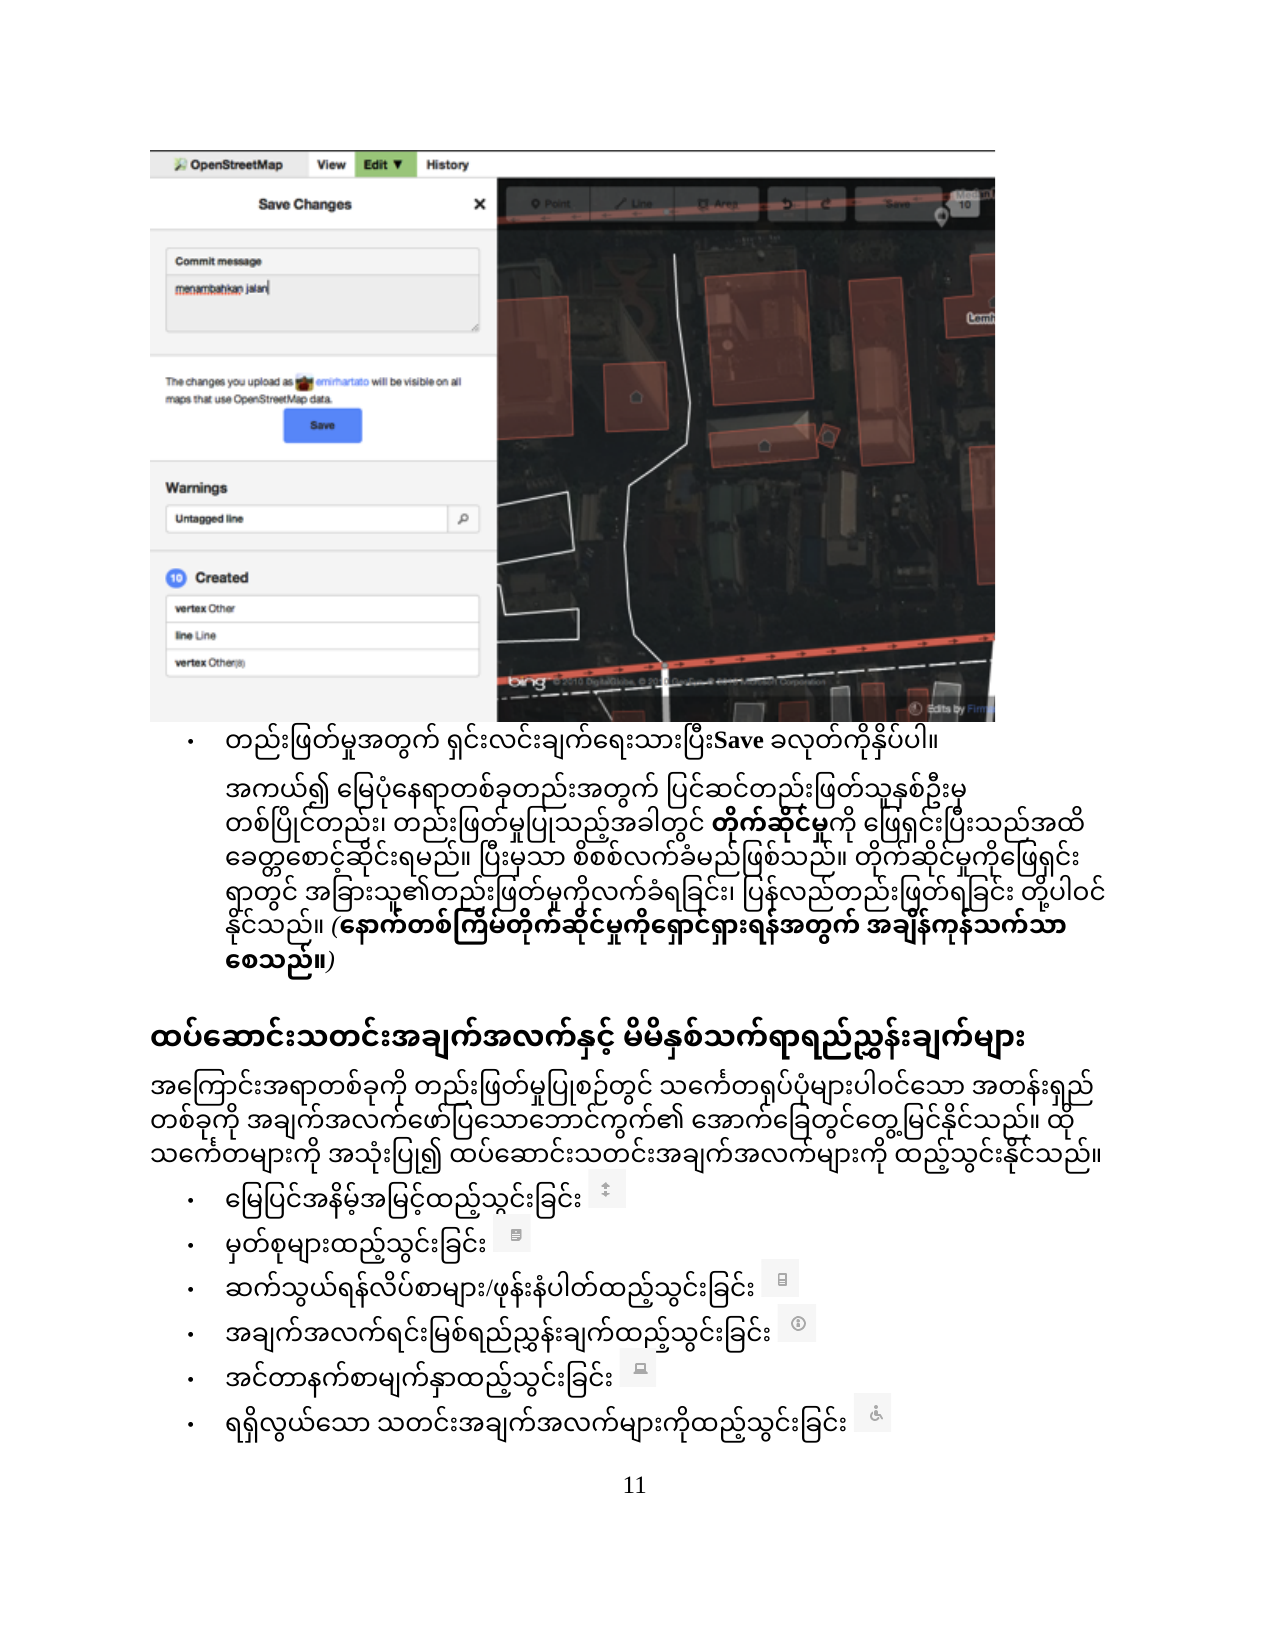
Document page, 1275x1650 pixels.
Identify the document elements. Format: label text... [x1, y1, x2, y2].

picture [150, 150, 996, 722]
list မြေပြင်အနိမ့်အမြင့်ထည့်သွင်းခြင်း [187, 1170, 1125, 1214]
picture [588, 1169, 626, 1208]
picture [853, 1393, 892, 1432]
list တည်းဖြတ်မှုအတွက် ရှင်းလင်းချက်ရေးသားပြီးSave ခလုတ်ကိုနှိပ်ပါ။ [187, 722, 1125, 756]
list အင်တာနက်စာမျက်နှာထည့်သွင်းခြင်း [187, 1349, 1125, 1394]
list ရရှိလွယ်သော သတင်းအချက်အလက်များကိုထည့်သွင်းခြင်း [187, 1394, 1125, 1438]
list အချက်အလက်ရင်းမြစ်ရည်ညွှန်းချက်ထည့်သွင်းခြင်း [187, 1304, 1125, 1349]
text [996, 150, 1125, 722]
subtitle ထပ်ဆောင်းသတင်းအချက်အလက်နှင့် မိမိနှစ်သက်ရာရည်ညွှန်းချက်များ [150, 1015, 1125, 1055]
text အကယ်၍ မြေပုံနေရာတစ်ခုတည်းအတွက် ပြင်ဆင်တည်းဖြတ်သူနှစ်ဦးမှ တစ်ပြိုင်တည်း၊ တည်းဖြတ်မှုပြုသည့်အခါတွင် တိုက်ဆိုင်မှုကို ဖြေရှင်းပြီးသည်အထိ ခေတ္တစောင့်ဆိုင်းရမည်။ ပြီးမှသာ စိစစ်လက်ခံမည်ဖြစ်သည်။ တိုက်ဆိုင်မှုကိုဖြေရှင်းရာတွင် အခြားသူ၏တည်းဖြတ်မှုကိုလက်ခံရခြင်း၊ ပြန်လည်တည်းဖြတ်ရခြင်း တို့ပါဝင်နိုင်သည်။ (နောက်တစ်ကြိမ်တိုက်ဆိုင်မှုကိုရှောင်ရှားရန်အတွက် အချိန်ကုန်သက်သာစေသည်။) [225, 771, 1125, 975]
list ဆက်သွယ်ရန်လိပ်စာများ/ဖုန်းနံပါတ်ထည့်သွင်းခြင်း [187, 1259, 1125, 1304]
list မှတ်စုများထည့်သွင်းခြင်း [187, 1214, 1125, 1259]
picture [761, 1259, 799, 1297]
picture [619, 1348, 657, 1387]
picture [493, 1214, 531, 1252]
picture [777, 1304, 817, 1342]
text အကြောင်းအရာတစ်ခုကို တည်းဖြတ်မှုပြုစဉ်တွင် သင်္ကေတရုပ်ပုံများပါဝင်သော အတန်းရှည်တစ်ခုကို အချက်အလက်ဖော်ပြသောဘောင်ကွက်၏ အောက်ခြေတွင်တွေ့မြင်နိုင်သည်။ ထိုသင်္ကေတများကို အသုံးပြု၍ ထပ်ဆောင်းသတင်းအချက်အလက်များကို ထည့်သွင်းနိုင်သည်။ [150, 1067, 1125, 1170]
